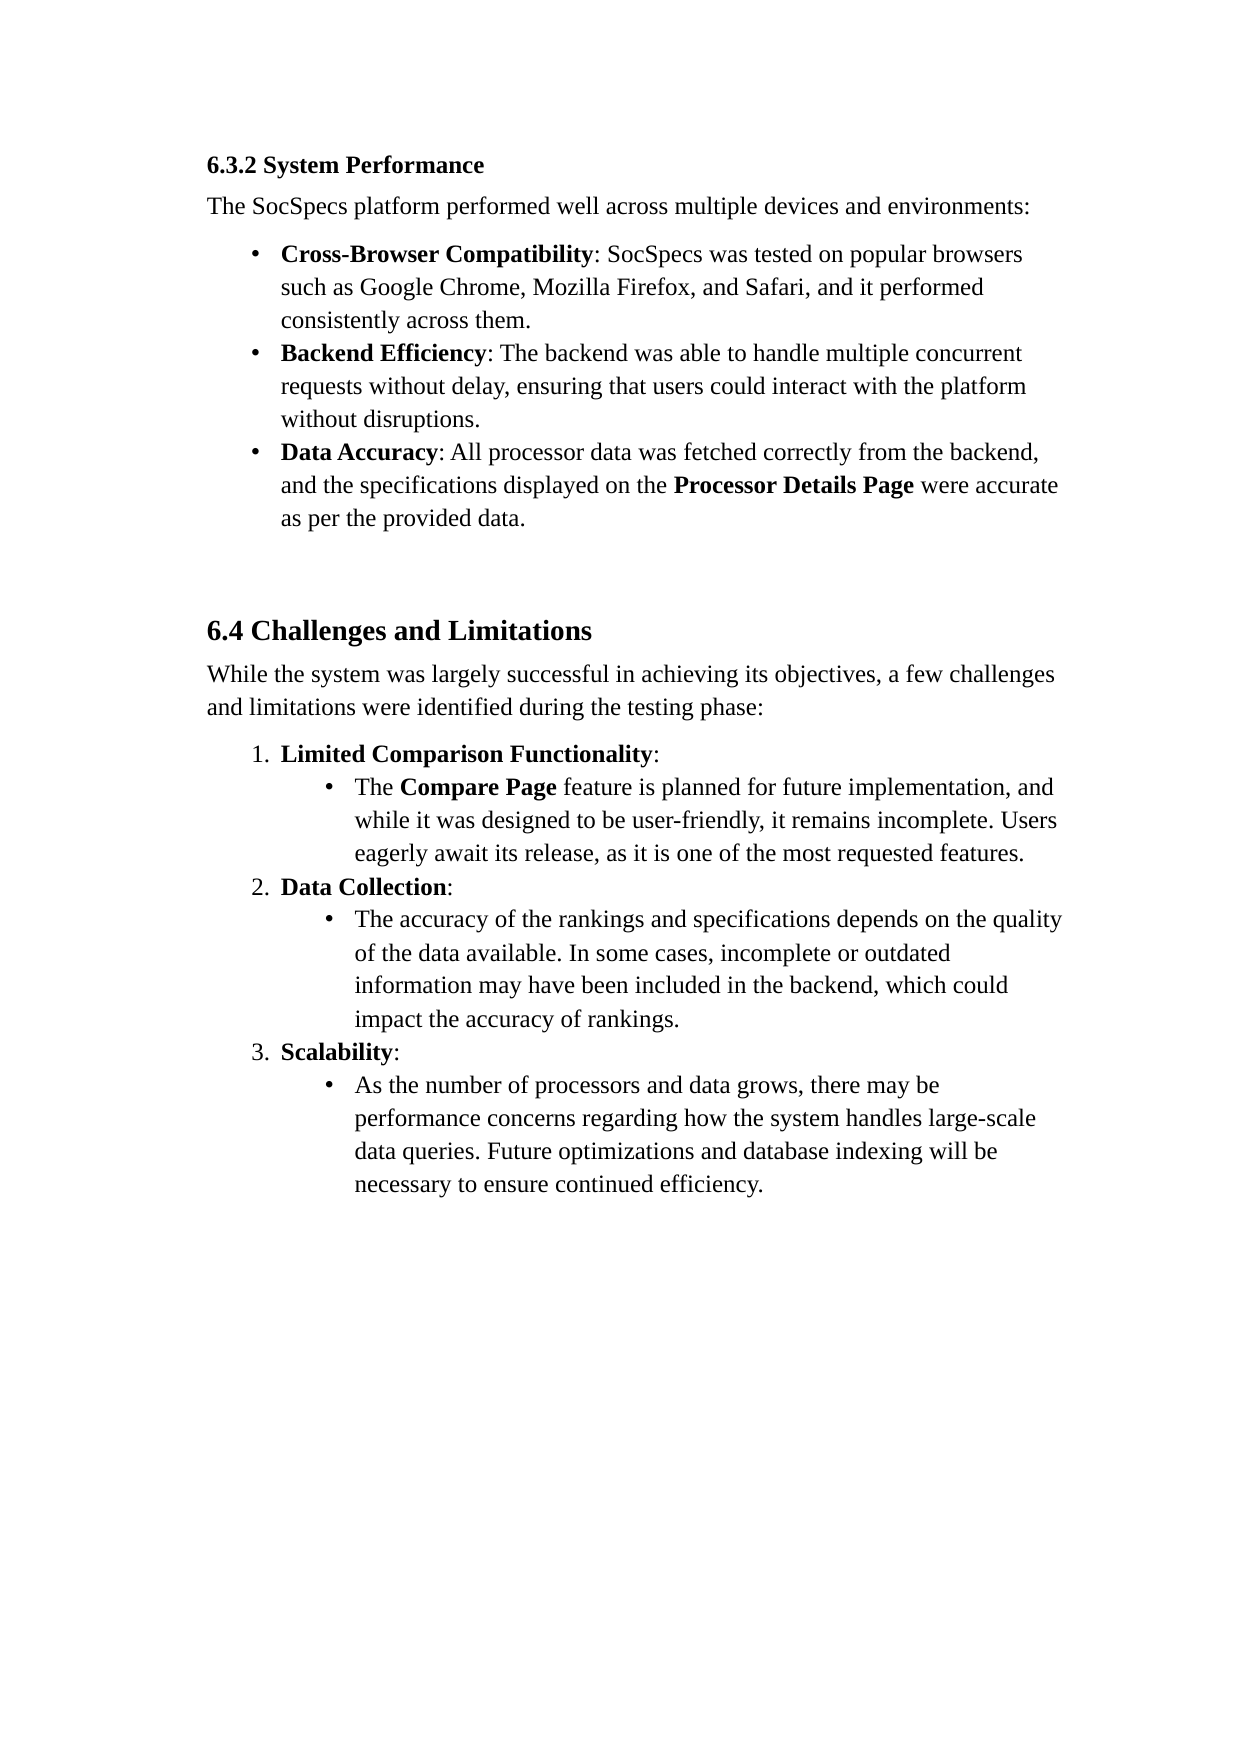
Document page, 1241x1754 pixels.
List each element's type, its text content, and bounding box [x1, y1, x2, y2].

list Data Collection: [251, 872, 1063, 900]
subtitle 6.4 Challenges and Limitations [207, 613, 1063, 646]
text The SocSpecs platform performed well across multiple devices and environments: [207, 191, 1063, 220]
list The Compare Page feature is planned for future implementation, and while it was designed to be user-friendly, it remains incomplete. Users eagerly await its release, as it is one of the most requested features. [325, 772, 1063, 867]
list Cross-Browser Compatibility: SocSpecs was tested on popular browsers such as Google Chrome, Mozilla Firefox, and Safari, and it performed consistently across them. [251, 239, 1063, 334]
text While the system was largely successful in achieving its objectives, a few challenges and limitations were identified during the testing phase: [207, 659, 1063, 721]
list Scalability: [251, 1037, 1063, 1065]
list The accuracy of the rankings and specifications depends on the quality of the data available. In some cases, incomplete or outdated information may have been included in the backend, which could impact the accuracy of rankings. [325, 904, 1063, 1032]
subtitle 6.3.2 System Performance [207, 150, 1063, 179]
list Backend Efficiency: The backend was able to handle multiple concurrent requests without delay, ensuring that users could interact with the platform without disruptions. [251, 338, 1063, 433]
list As the number of processors and data grows, there may be performance concerns regarding how the system handles large-scale data queries. Future optimizations and database indexing will be necessary to ensure continued efficiency. [325, 1070, 1063, 1197]
list Limited Comparison Functionality: [251, 739, 1063, 768]
list Data Accuracy: All processor data was fetched correctly from the backend, and the specifications displayed on the Processor Details Page were accurate as per the provided data. [251, 437, 1063, 532]
